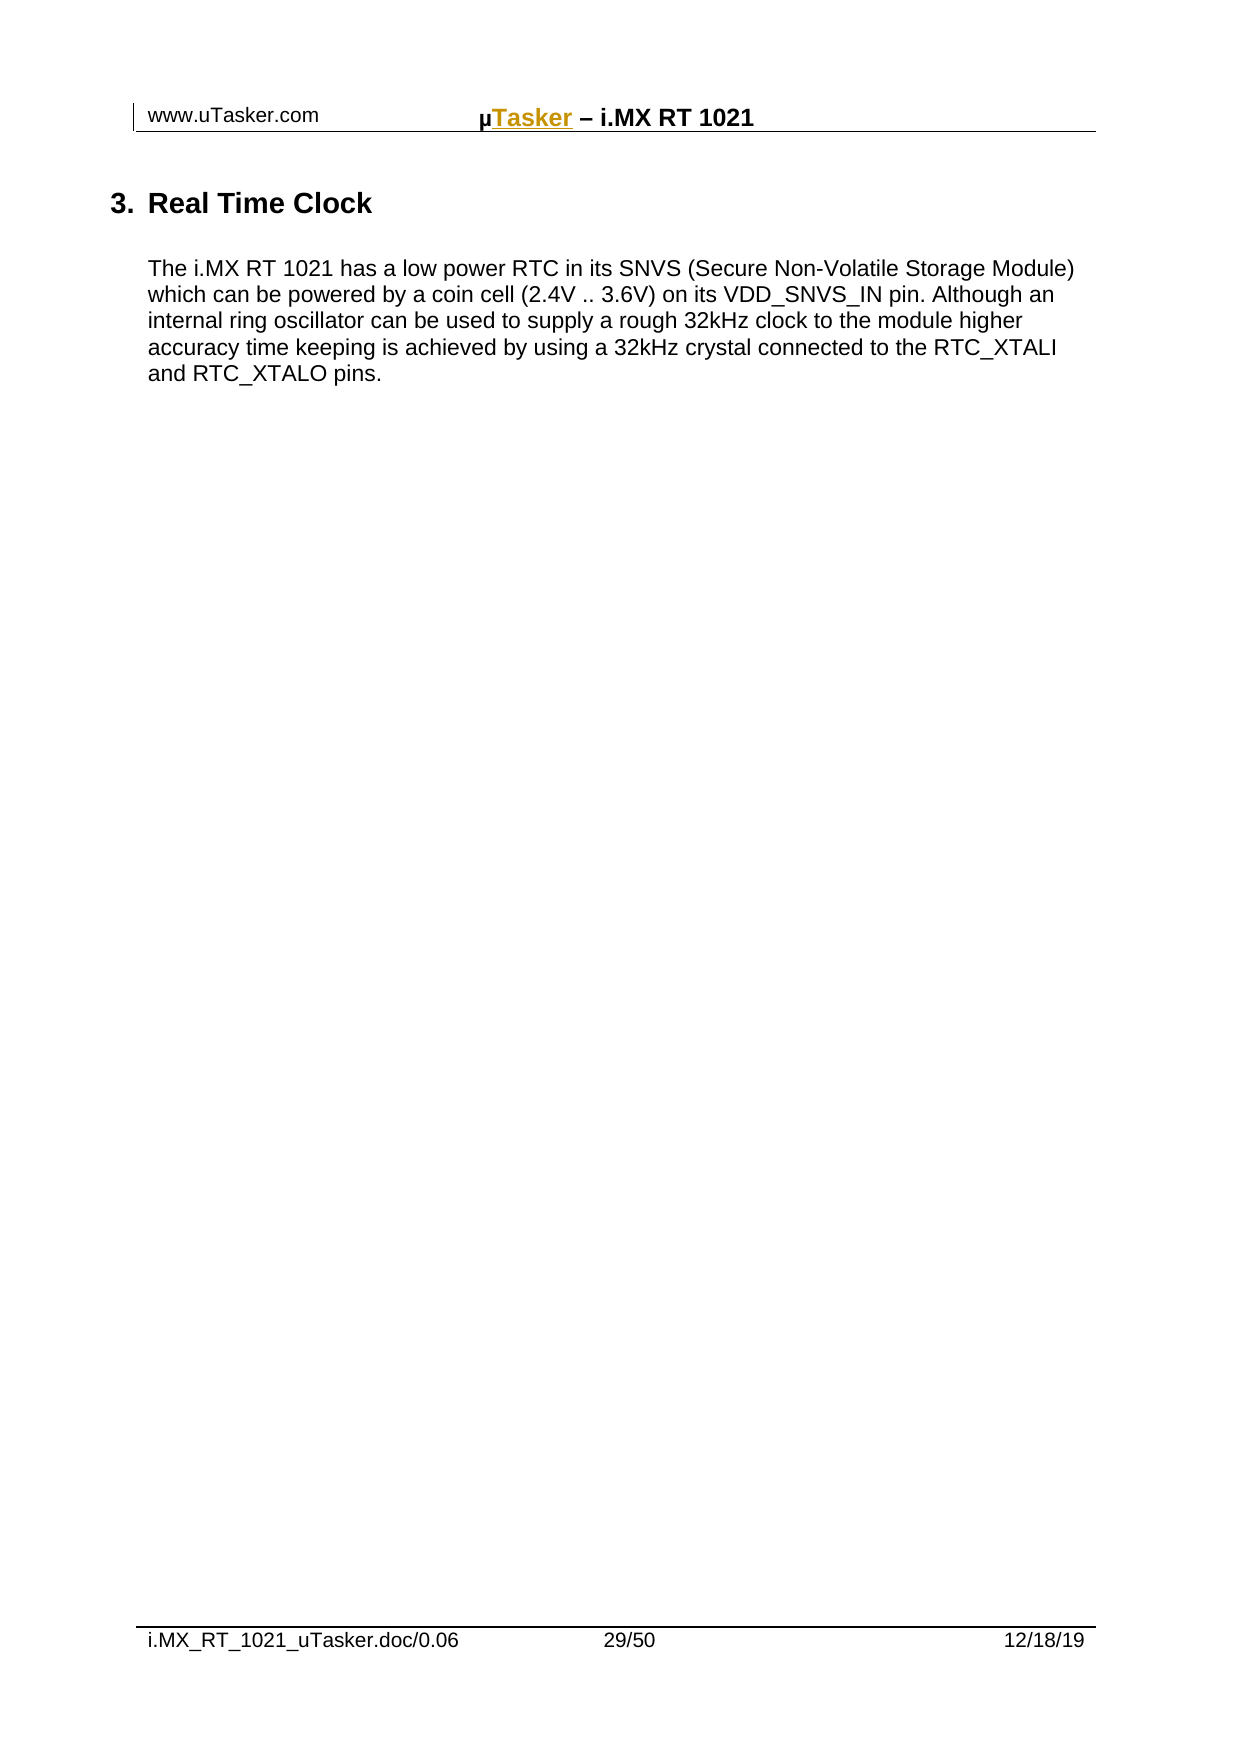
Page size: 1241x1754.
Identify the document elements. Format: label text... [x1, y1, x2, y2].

text The i.MX RT 1021 has a low power RTC in its SNVS (Secure Non-Volatile Storage Module) which can be powered by a coin cell (2.4V .. 3.6V) on its VDD_SNVS_IN pin. Although an internal ring oscillator can be used to supply a rough 32kHz clock to the module higher accuracy time keeping is achieved by using a 32kHz crystal connected to the RTC_XTALI and RTC_XTALO pins. [148, 254, 1093, 386]
subtitle Real Time Clock [110, 186, 1093, 219]
